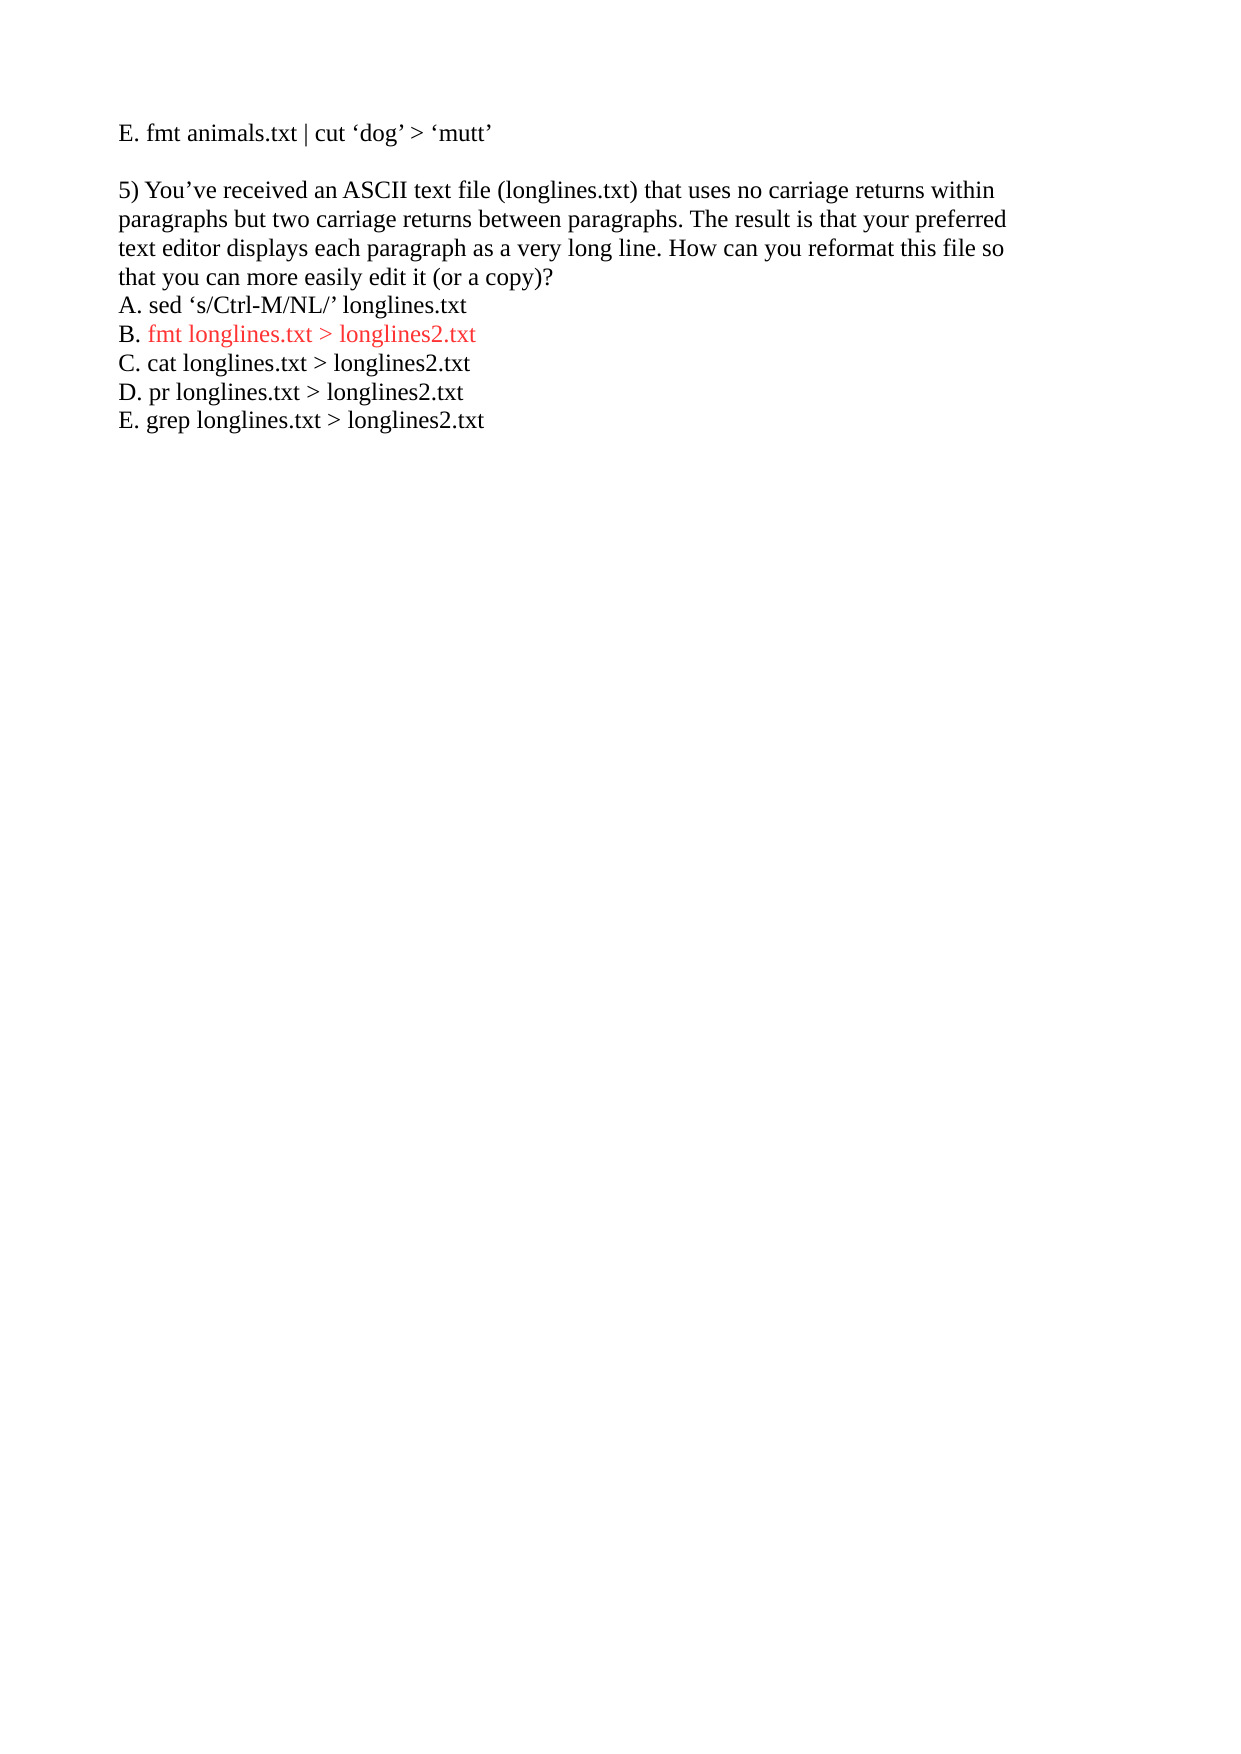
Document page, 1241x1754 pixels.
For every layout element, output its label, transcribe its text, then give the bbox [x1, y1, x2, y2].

text D. pr longlines.txt > longlines2.txt [118, 377, 1122, 406]
text A. sed ‘s/Ctrl-M/NL/’ longlines.txt [118, 291, 1122, 319]
text C. cat longlines.txt > longlines2.txt [118, 348, 1122, 377]
text B. fmt longlines.txt > longlines2.txt [118, 319, 1122, 348]
text that you can more easily edit it (or a copy)? [118, 262, 1122, 291]
text E. fmt animals.txt | cut ‘dog’ > ‘mutt’ 5) You’ve received an ASCII text file (longlines.txt) that uses no carriage returns within [118, 118, 1122, 204]
text E. grep longlines.txt > longlines2.txt [118, 406, 1122, 434]
text text editor displays each paragraph as a very long line. How can you reformat this file so [118, 233, 1122, 262]
text paragraphs but two carriage returns between paragraphs. The result is that your preferred [118, 204, 1122, 233]
